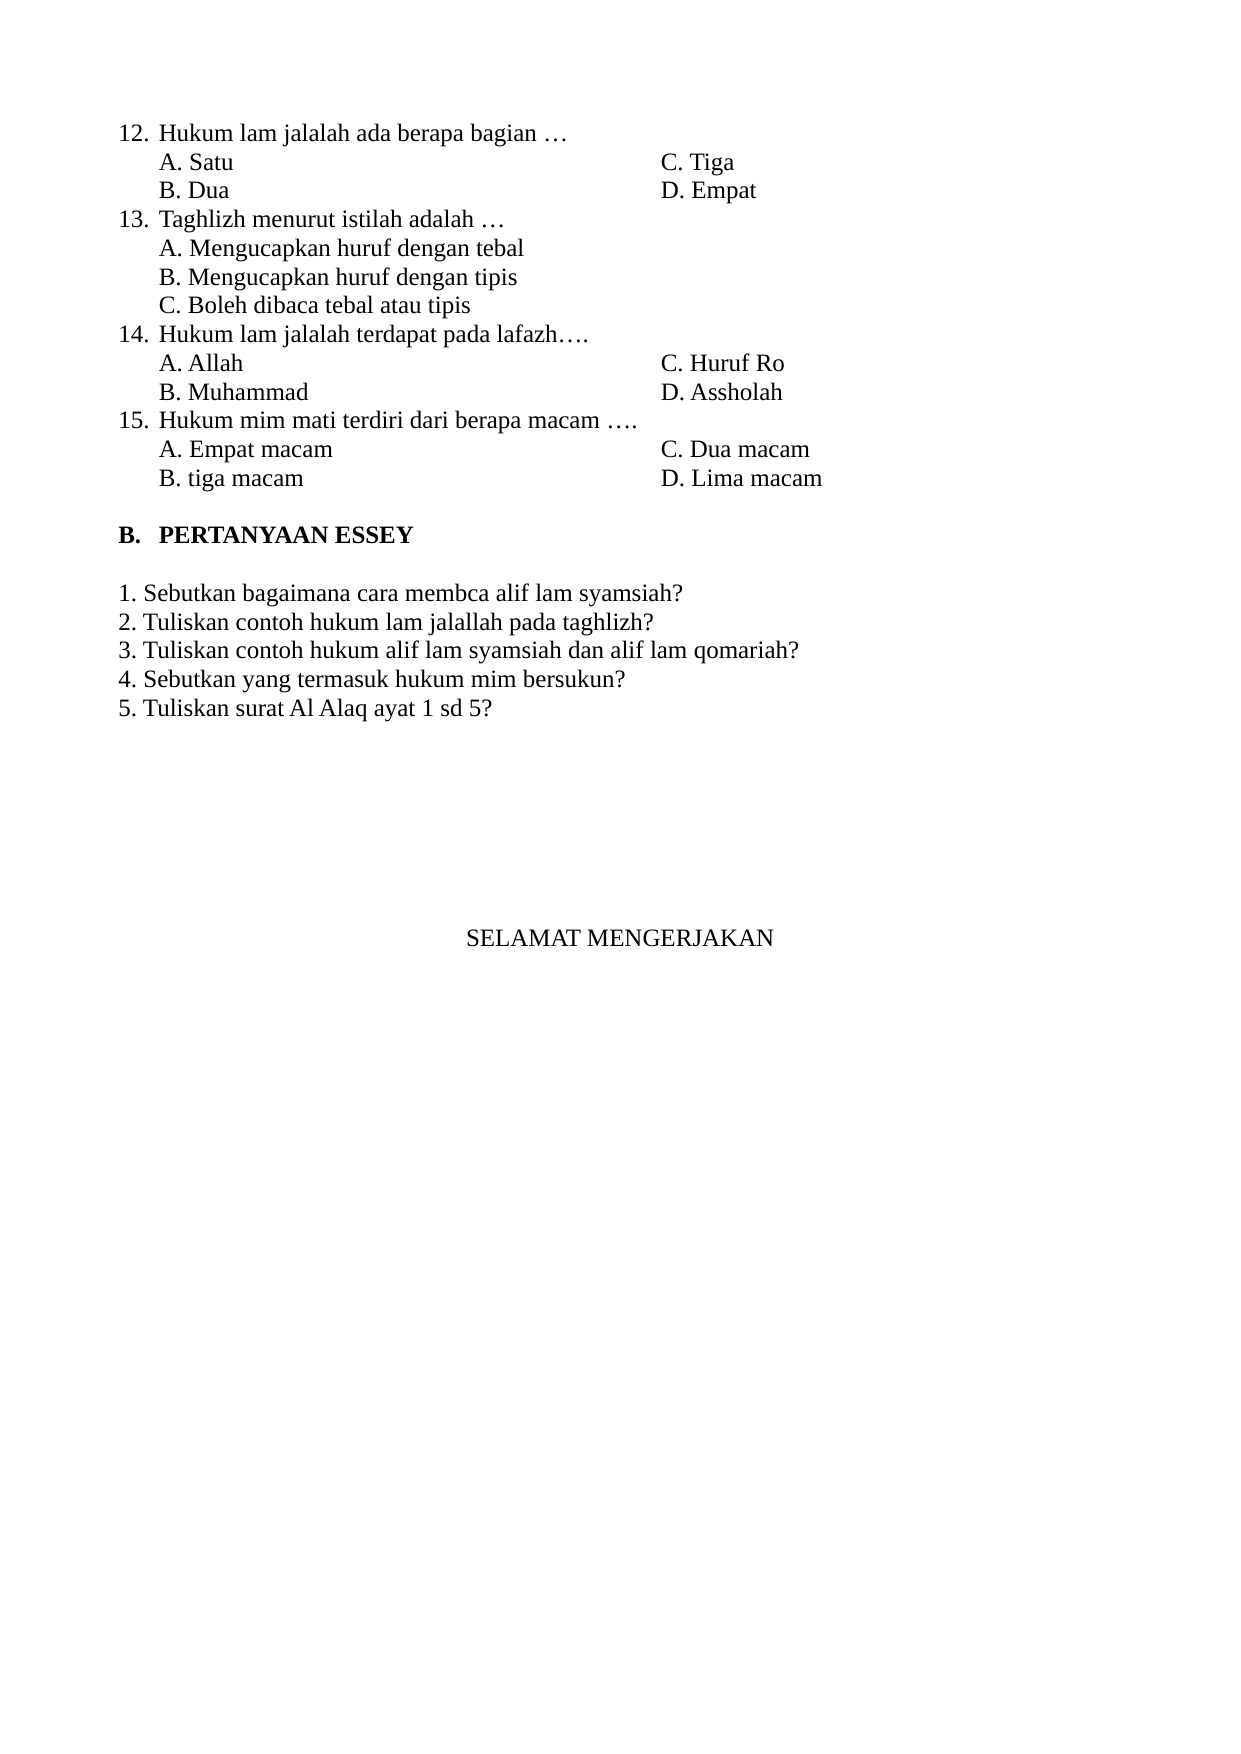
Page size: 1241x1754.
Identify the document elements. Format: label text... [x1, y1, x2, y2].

text A. Empat macam [118, 434, 620, 463]
text C. Dua macam [620, 434, 1122, 463]
text C. Huruf Ro [620, 348, 1122, 377]
text 2. Tuliskan contoh hukum lam jalallah pada taghlizh? [118, 607, 1122, 636]
text A. Satu [118, 147, 620, 176]
text D. Assholah [620, 377, 1122, 406]
text A. Mengucapkan huruf dengan tebal [118, 233, 1122, 262]
text B. Muhammad [118, 377, 620, 406]
text A. Allah [118, 348, 620, 377]
text 5. Tuliskan surat Al Alaq ayat 1 sd 5? [118, 693, 1122, 722]
text B. PERTANYAAN ESSEY [118, 521, 1122, 549]
text B. Mengucapkan huruf dengan tipis [118, 262, 1122, 291]
text B. tiga macam [118, 463, 620, 492]
text 3. Tuliskan contoh hukum alif lam syamsiah dan alif lam qomariah? [118, 636, 1122, 664]
text B. Dua [118, 176, 620, 204]
text 12. Hukum lam jalalah ada berapa bagian … [118, 118, 1122, 147]
text D. Empat [620, 176, 1122, 204]
text 15. Hukum mim mati terdiri dari berapa macam …. [118, 406, 1122, 434]
text SELAMAT MENGERJAKAN [118, 923, 1122, 952]
text 14. Hukum lam jalalah terdapat pada lafazh…. [118, 319, 1122, 348]
text C. Boleh dibaca tebal atau tipis [118, 291, 1122, 319]
text C. Tiga [620, 147, 1122, 176]
text D. Lima macam [620, 463, 1122, 492]
text 1. Sebutkan bagaimana cara membca alif lam syamsiah? [118, 578, 1122, 607]
text 13. Taghlizh menurut istilah adalah … [118, 204, 1122, 233]
text 4. Sebutkan yang termasuk hukum mim bersukun? [118, 664, 1122, 693]
